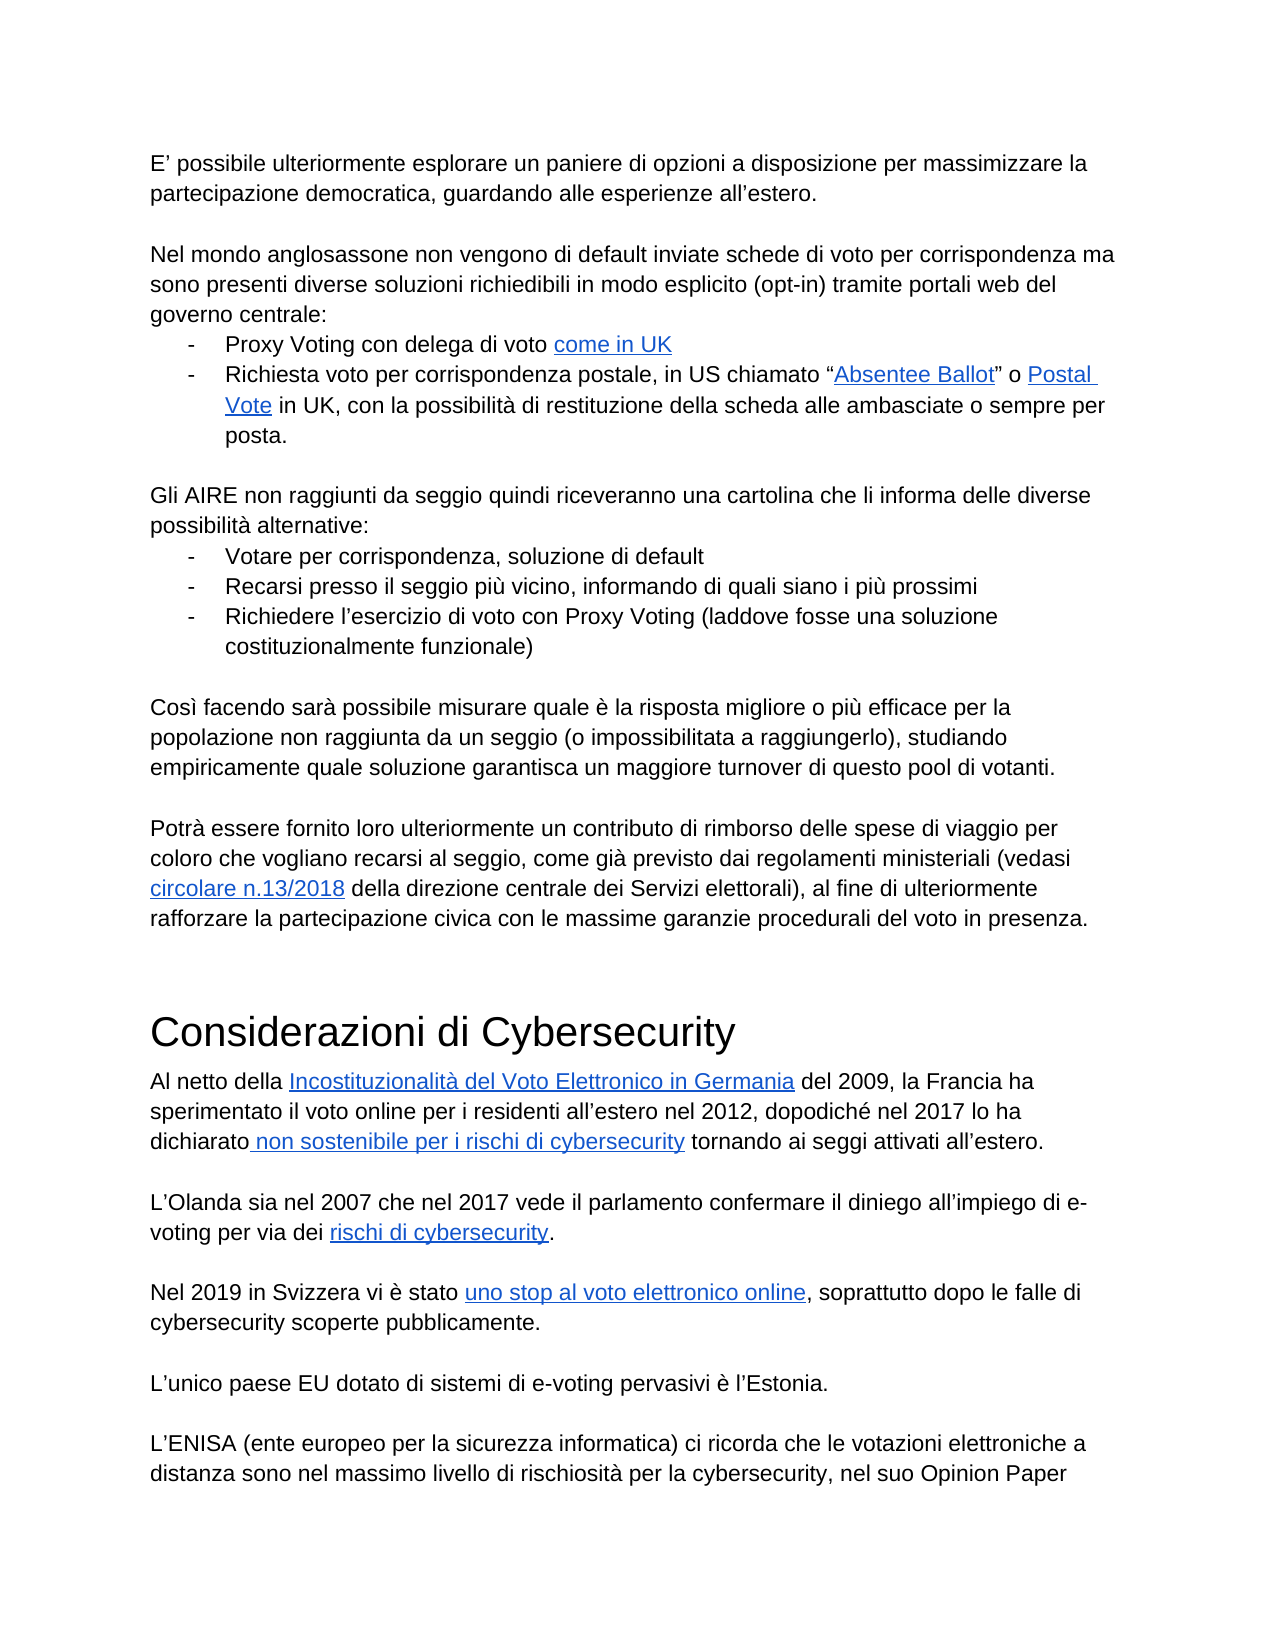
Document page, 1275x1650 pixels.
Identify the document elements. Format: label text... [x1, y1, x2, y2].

text Gli AIRE non raggiunti da seggio quindi riceveranno una cartolina che li informa delle diverse possibilità alternative: [150, 482, 1125, 539]
text Potrà essere fornito loro ulteriormente un contributo di rimborso delle spese di viaggio per coloro che vogliano recarsi al seggio, come già previsto dai regolamenti ministeriali (vedasi circolare n.13/2018 della direzione centrale dei Servizi elettorali), al fine di ulteriormente rafforzare la partecipazione civica con le massime garanzie procedurali del voto in presenza. [150, 814, 1125, 932]
list Richiedere l’esercizio di voto con Proxy Voting (laddove fosse una soluzione costituzionalmente funzionale) [187, 603, 1125, 660]
text L’unico paese EU dotato di sistemi di e-voting pervasivi è l’Estonia. [150, 1370, 1125, 1396]
list Recarsi presso il seggio più vicino, informando di quali siano i più prossimi [187, 573, 1125, 599]
text Al netto della Incostituzionalità del Voto Elettronico in Germania del 2009, la Francia ha sperimentato il voto online per i residenti all’estero nel 2012, dopodiché nel 2017 lo ha dichiarato non sostenibile per i rischi di cybersecurity tornando ai seggi attivati all’estero. [150, 1068, 1125, 1154]
list Richiesta voto per corrispondenza postale, in US chiamato “Absentee Ballot” o Postal Vote in UK, con la possibilità di restituzione della scheda alle ambasciate o sempre per posta. [187, 361, 1125, 448]
text L’Olanda sia nel 2007 che nel 2017 vede il parlamento confermare il diniego all’impiego di e-voting per via dei rischi di cybersecurity. [150, 1188, 1125, 1245]
text E’ possibile ulteriormente esplorare un paniere di opzioni a disposizione per massimizzare la partecipazione democratica, guardando alle esperienze all’estero. [150, 150, 1125, 207]
list Proxy Voting con delega di voto come in UK [187, 331, 1125, 358]
list Votare per corrispondenza, soluzione di default [187, 543, 1125, 569]
text L’ENISA (ente europeo per la sicurezza informatica) ci ricorda che le votazioni elettroniche a distanza sono nel massimo livello di rischiosità per la cybersecurity, nel suo Opinion Paper [150, 1430, 1125, 1487]
text Nel 2019 in Svizzera vi è stato uno stop al voto elettronico online, soprattutto dopo le falle di cybersecurity scoperte pubblicamente. [150, 1279, 1125, 1336]
text Nel mondo anglosassone non vengono di default inviate schede di voto per corrispondenza ma sono presenti diverse soluzioni richiedibili in modo esplicito (opt-in) tramite portali web del governo centrale: [150, 241, 1125, 327]
subtitle Considerazioni di Cybersecurity [150, 1007, 1125, 1055]
text Così facendo sarà possibile misurare quale è la risposta migliore o più efficace per la popolazione non raggiunta da un seggio (o impossibilitata a raggiungerlo), studiando empiricamente quale soluzione garantisca un maggiore turnover di questo pool di votanti. [150, 694, 1125, 781]
